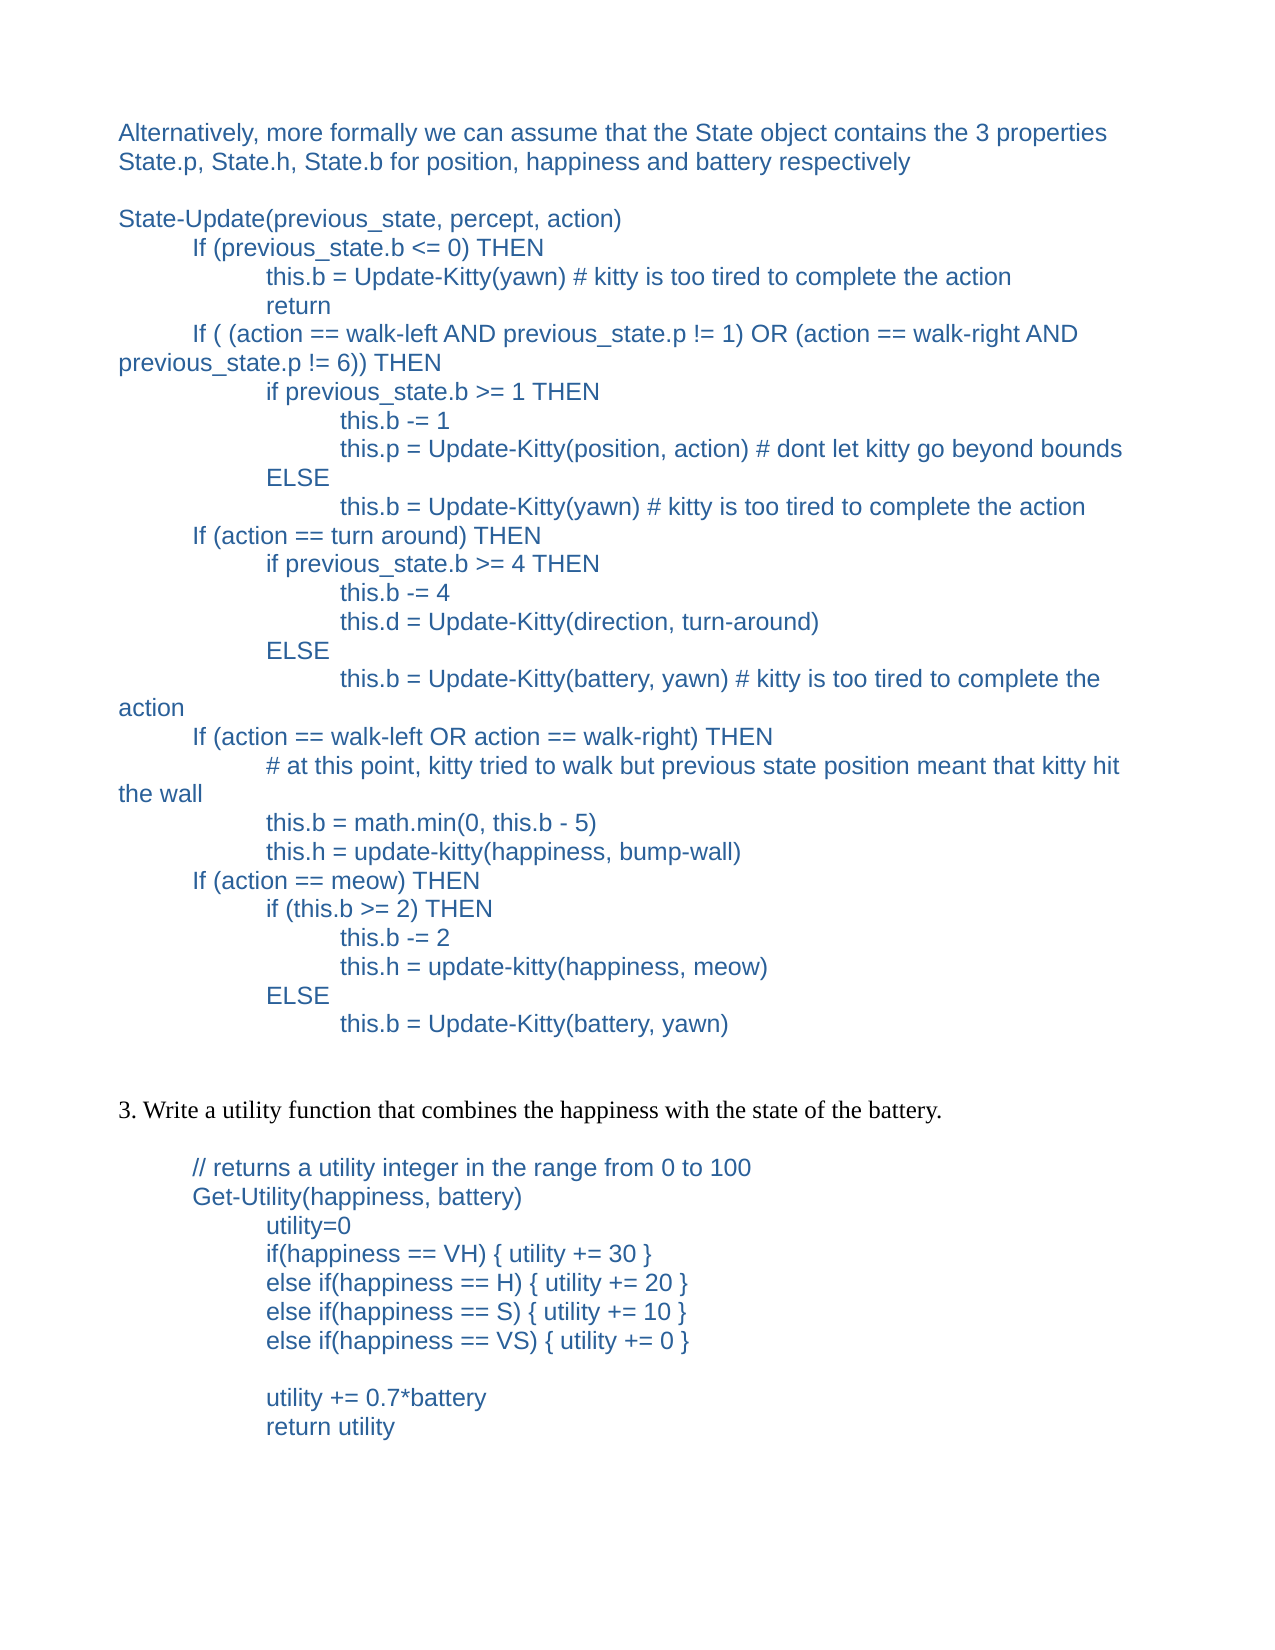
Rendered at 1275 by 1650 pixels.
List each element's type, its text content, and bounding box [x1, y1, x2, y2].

text if previous_state.b >= 4 THEN [118, 549, 1157, 578]
text Alternatively, more formally we can assume that the State object contains the 3 properties State.p, State.h, State.b for position, happiness and battery respectively [118, 118, 1157, 204]
text this.b -= 1 [118, 406, 1157, 434]
text this.b = Update-Kitty(battery, yawn) [118, 1009, 1157, 1038]
text this.b = math.min(0, this.b - 5) [118, 808, 1157, 837]
text else if(happiness == H) { utility += 20 } [118, 1268, 1157, 1297]
text if (this.b >= 2) THEN [118, 894, 1157, 923]
text Get-Utility(happiness, battery) [118, 1182, 1157, 1211]
text If (action == turn around) THEN [118, 521, 1157, 549]
text utility=0 [118, 1211, 1157, 1239]
text this.p = Update-Kitty(position, action) # dont let kitty go beyond bounds [118, 434, 1157, 463]
text return [118, 291, 1157, 319]
text State-Update(previous_state, percept, action) [118, 204, 1157, 233]
text this.h = update-kitty(happiness, meow) [118, 952, 1157, 981]
text this.b = Update-Kitty(battery, yawn) # kitty is too tired to complete the action If (action == walk-left OR action == walk-right) THEN [118, 664, 1157, 751]
text else if(happiness == S) { utility += 10 } [118, 1297, 1157, 1326]
text If (action == meow) THEN [118, 866, 1157, 894]
text if(happiness == VH) { utility += 30 } [118, 1239, 1157, 1268]
text return utility [118, 1412, 1157, 1441]
text ELSE [118, 636, 1157, 664]
text this.b = Update-Kitty(yawn) # kitty is too tired to complete the action [118, 492, 1157, 521]
text utility += 0.7*battery [118, 1383, 1157, 1412]
text If ( (action == walk-left AND previous_state.p != 1) OR (action == walk-right AND previous_state.p != 6)) THEN [118, 319, 1157, 377]
text this.d = Update-Kitty(direction, turn-around) [118, 607, 1157, 636]
text If (previous_state.b <= 0) THEN [118, 233, 1157, 262]
text ELSE [118, 463, 1157, 492]
text ELSE [118, 981, 1157, 1009]
text if previous_state.b >= 1 THEN [118, 377, 1157, 406]
text this.b -= 4 [118, 578, 1157, 607]
text this.h = update-kitty(happiness, bump-wall) [118, 837, 1157, 866]
text this.b = Update-Kitty(yawn) # kitty is too tired to complete the action [118, 262, 1157, 291]
text # at this point, kitty tried to walk but previous state position meant that kitty hit the wall [118, 751, 1157, 808]
text else if(happiness == VS) { utility += 0 } [118, 1326, 1157, 1354]
text this.b -= 2 [118, 923, 1157, 952]
text 3. Write a utility function that combines the happiness with the state of the battery. [118, 1096, 1157, 1124]
text // returns a utility integer in the range from 0 to 100 [118, 1153, 1157, 1182]
